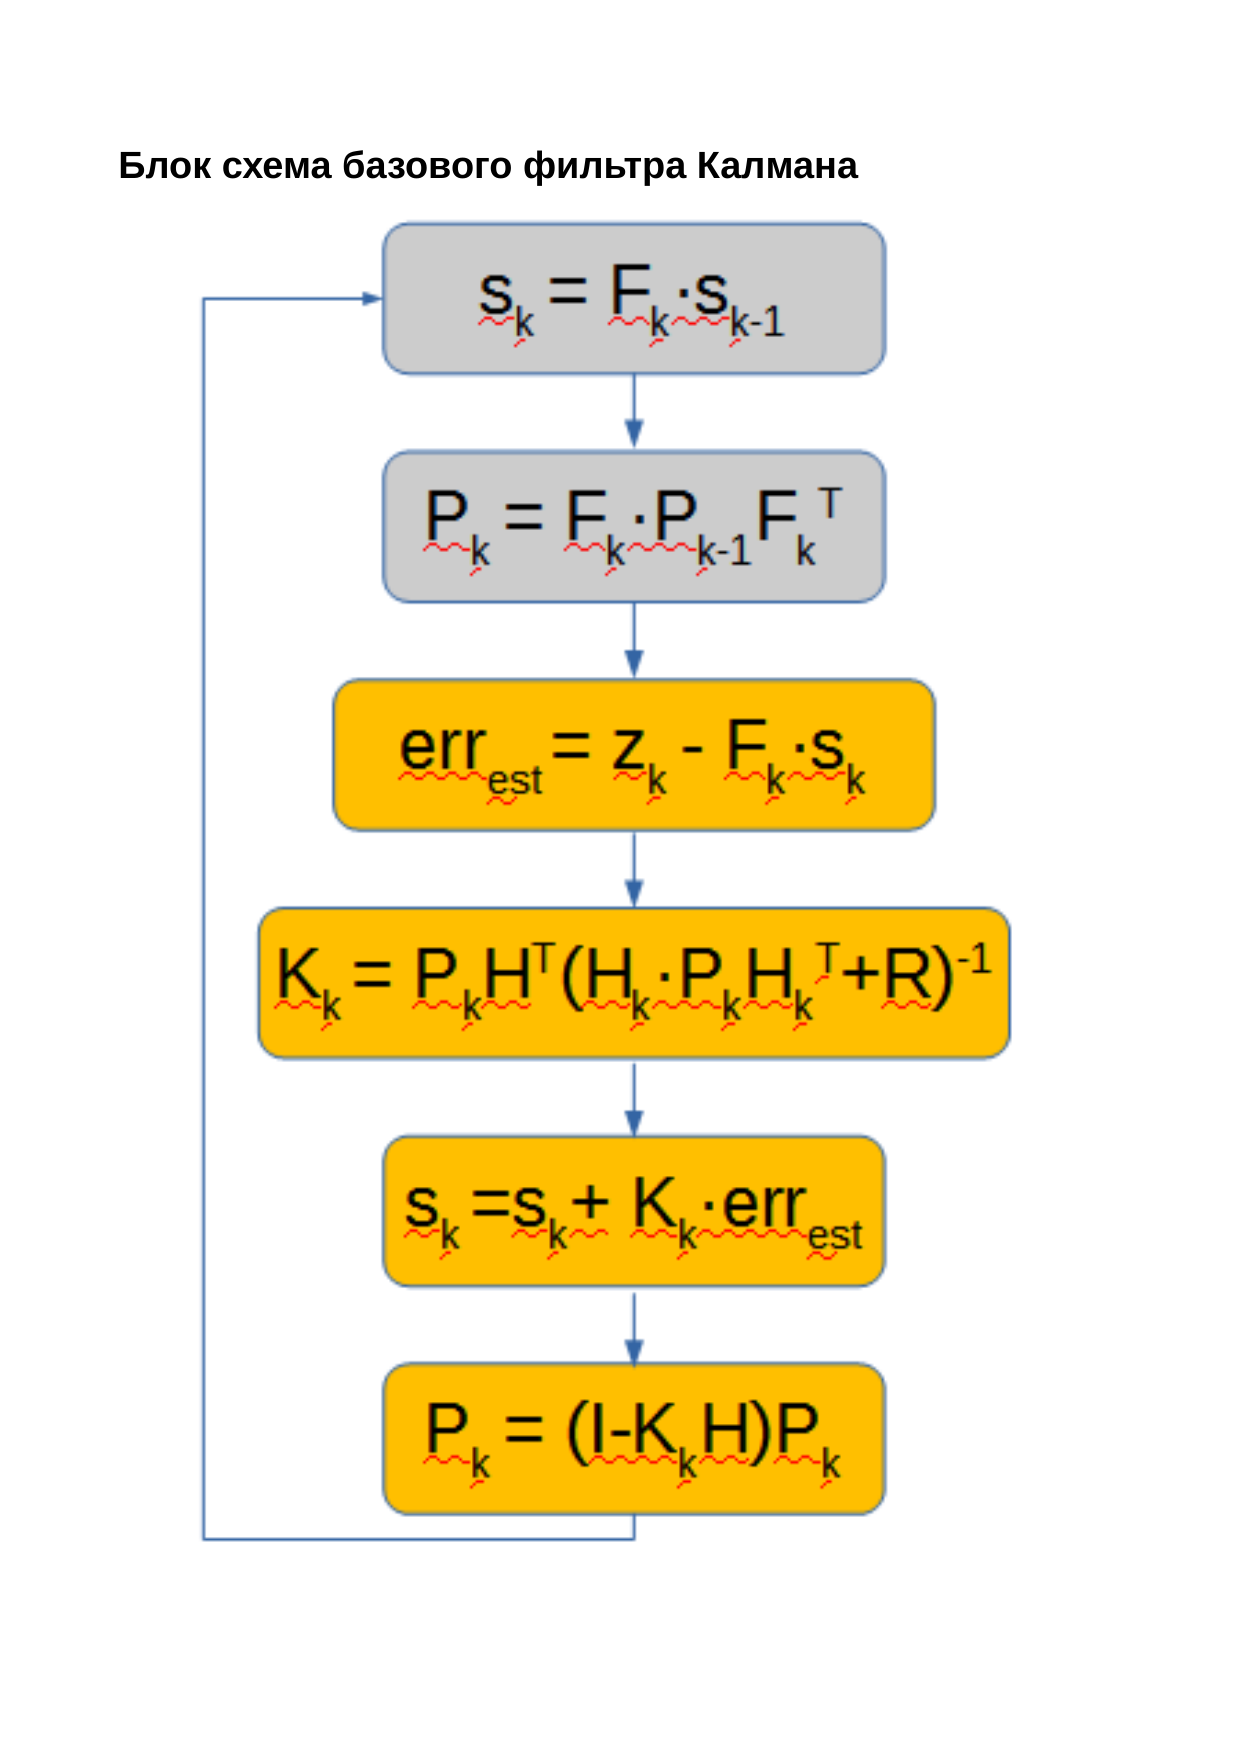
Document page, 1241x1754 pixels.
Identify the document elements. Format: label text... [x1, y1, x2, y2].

subtitle Блок схема базового фильтра Калмана [118, 143, 1122, 187]
picture [184, 199, 1056, 1561]
